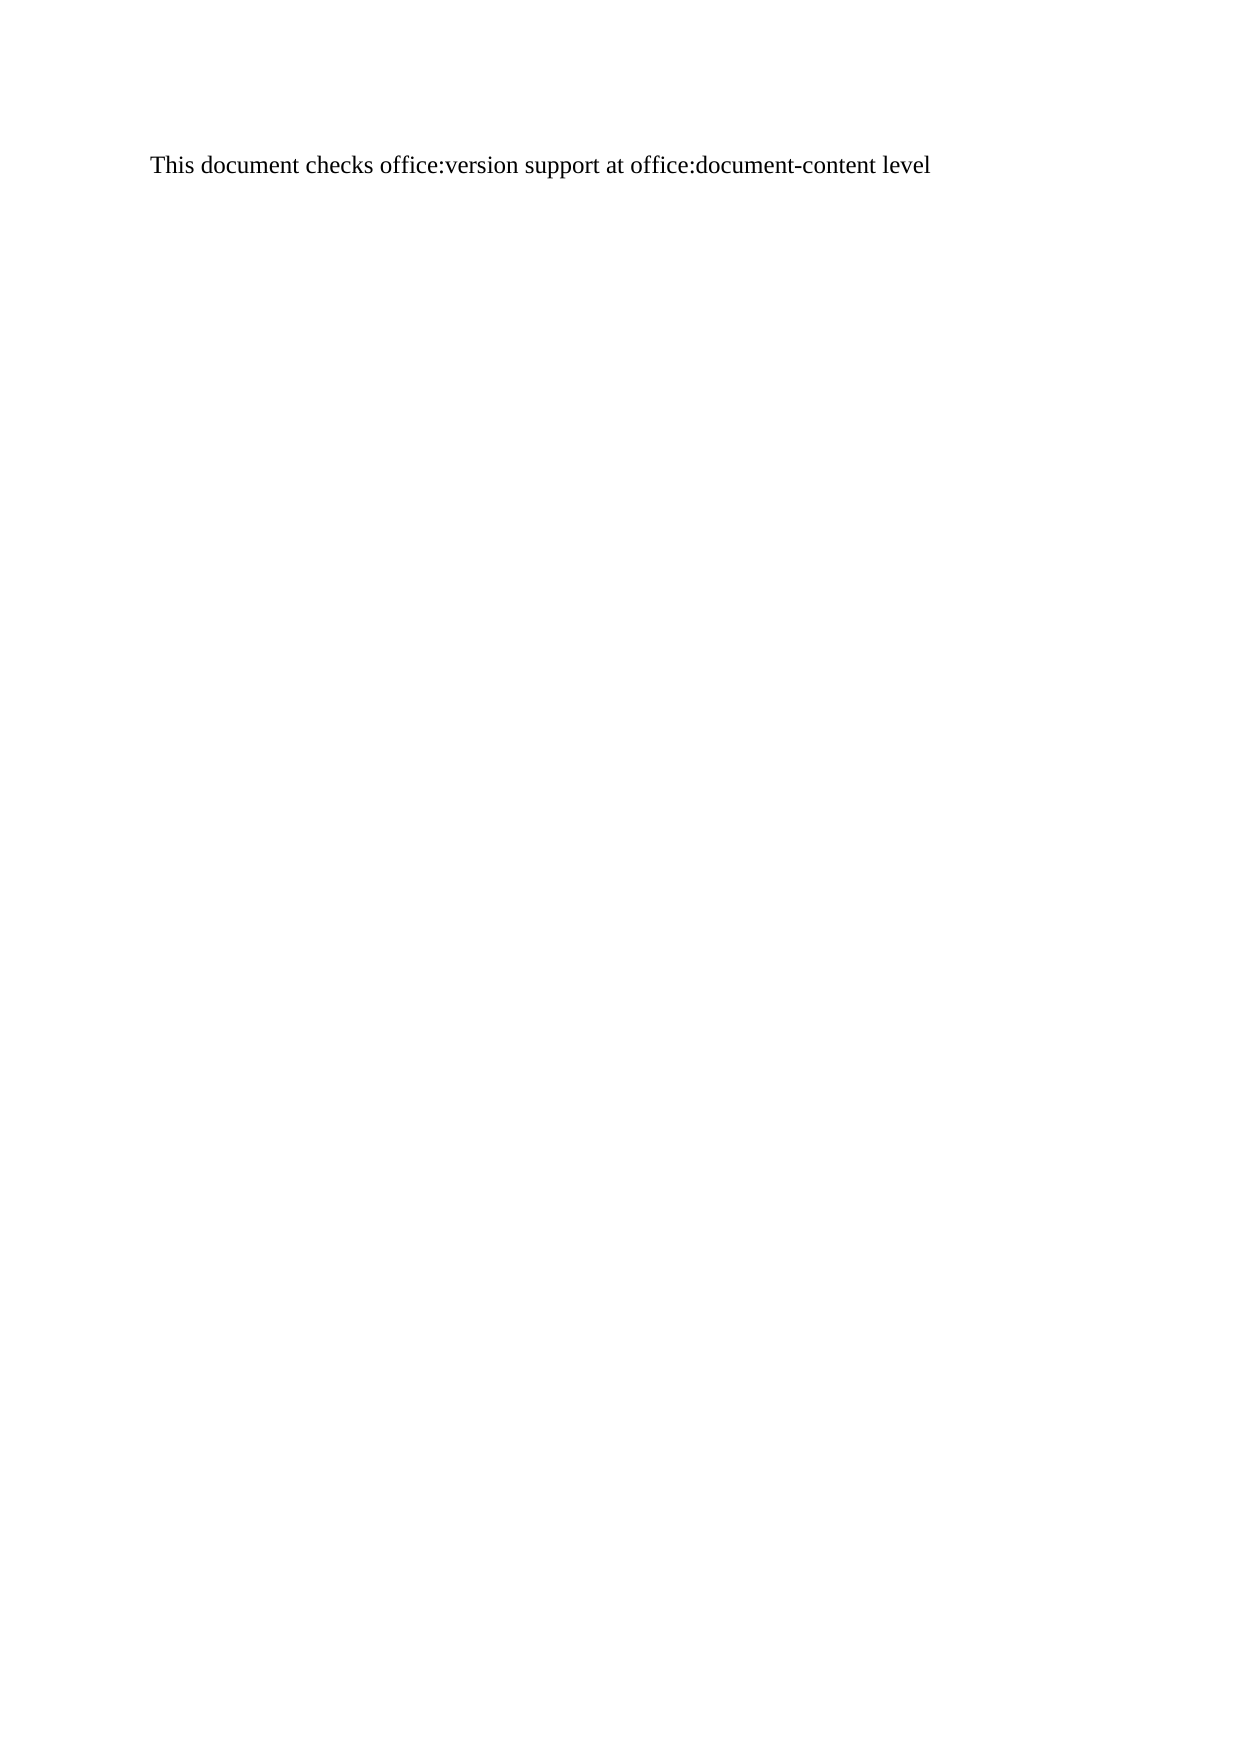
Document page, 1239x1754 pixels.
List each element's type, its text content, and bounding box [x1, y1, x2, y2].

text This document checks office:version support at office:document-content level [150, 150, 1089, 179]
